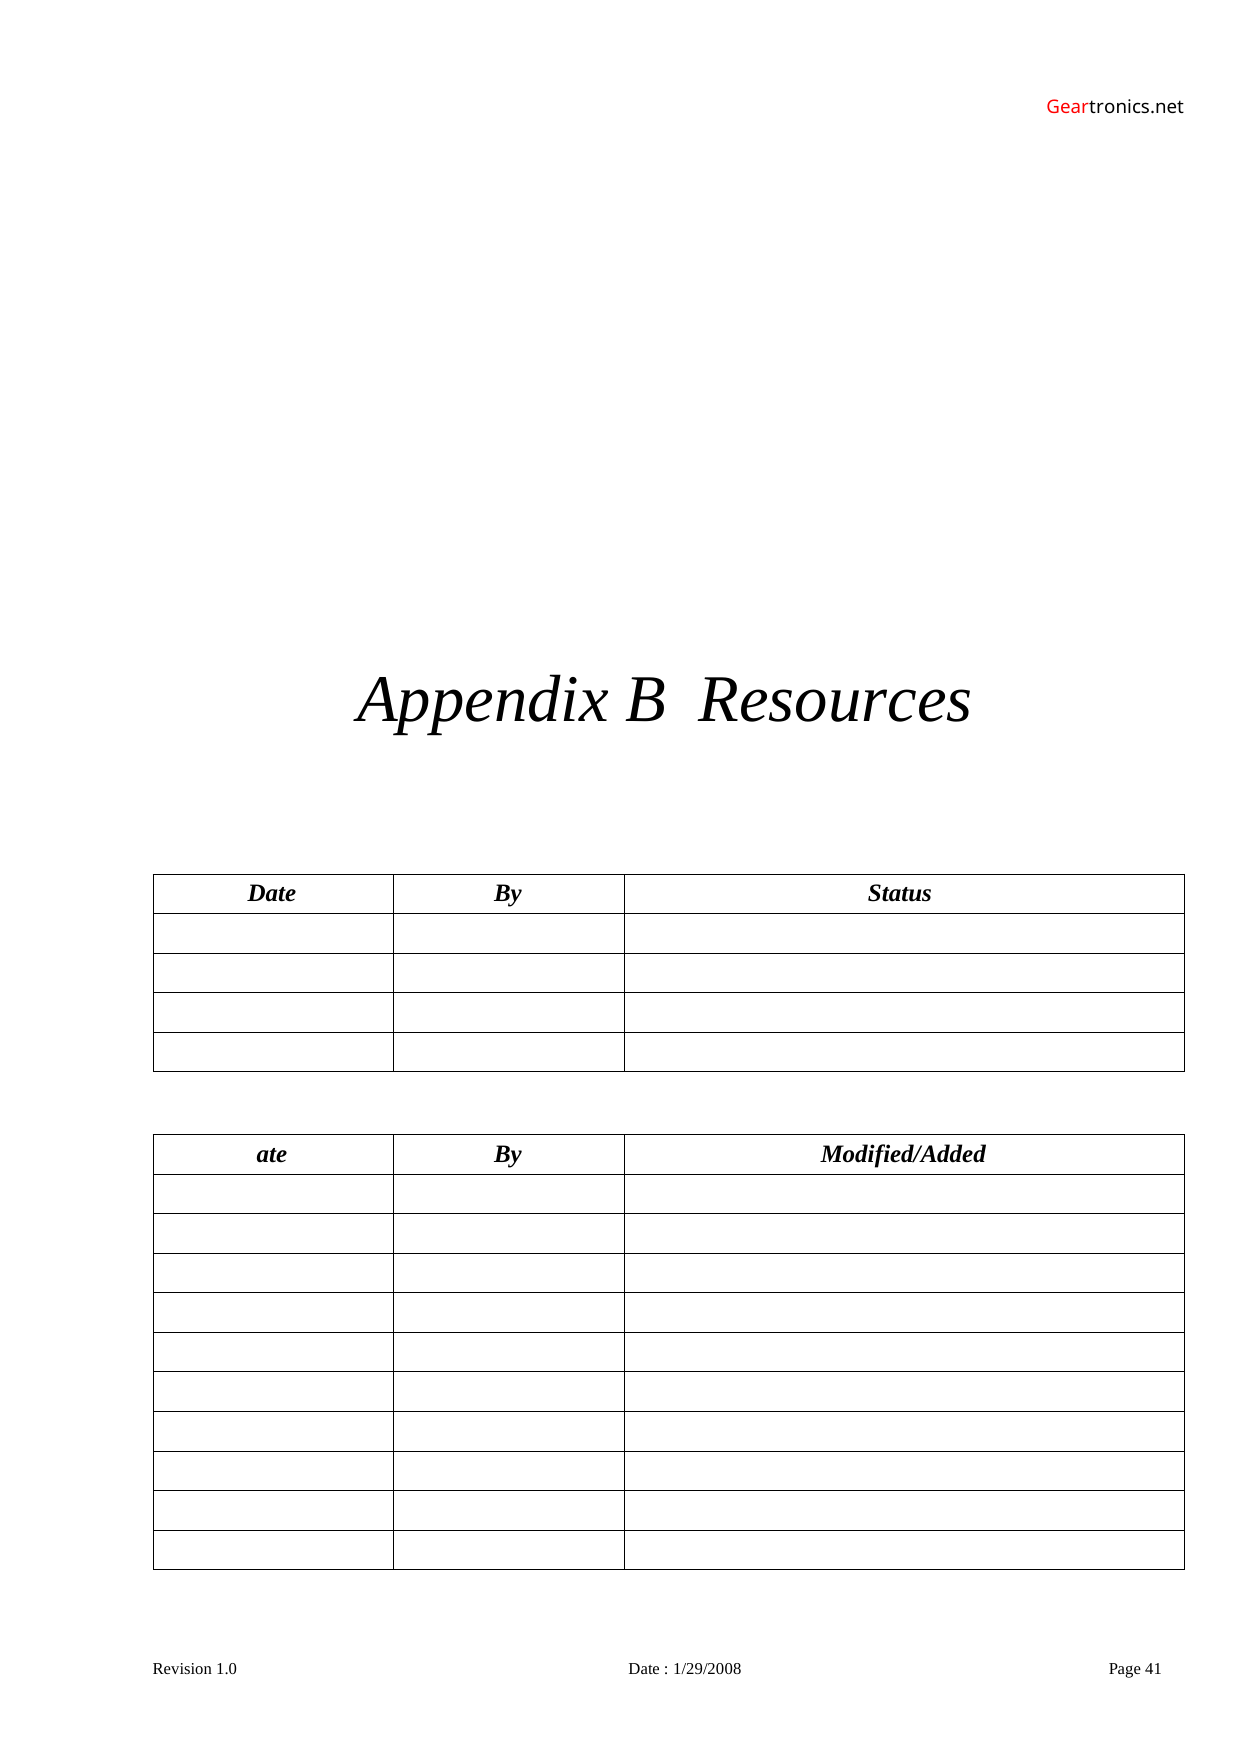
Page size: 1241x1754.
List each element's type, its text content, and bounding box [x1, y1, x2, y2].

text Appendix B Resources [152, 661, 1184, 735]
table_cell [154, 993, 393, 1032]
table_cell [394, 1293, 624, 1332]
table_cell [625, 954, 1184, 992]
table_cell [154, 1491, 393, 1530]
table_cell [625, 1175, 1184, 1213]
table_cell [625, 1412, 1184, 1451]
table_cell [154, 1033, 393, 1071]
table_cell [154, 1333, 393, 1371]
table_cell [394, 1531, 624, 1569]
table_cell [154, 1531, 393, 1569]
table_cell [394, 1412, 624, 1451]
table_header By [394, 1135, 624, 1174]
table_cell [394, 1452, 624, 1490]
table_cell [154, 1175, 393, 1213]
table_cell [625, 993, 1184, 1032]
table_cell [625, 1214, 1184, 1253]
table_cell [625, 914, 1184, 953]
table_cell [394, 1214, 624, 1253]
table_cell [394, 1254, 624, 1292]
table_cell [154, 1254, 393, 1292]
table_cell [394, 993, 624, 1032]
table_header ate [154, 1135, 393, 1174]
table_cell [154, 1214, 393, 1253]
table_cell [625, 1531, 1184, 1569]
table_cell [154, 954, 393, 992]
table_cell [394, 1491, 624, 1530]
table_cell [394, 1372, 624, 1411]
table_cell [625, 1293, 1184, 1332]
table_cell [625, 1254, 1184, 1292]
table_header Modified/Added [625, 1135, 1184, 1174]
table_cell [625, 1452, 1184, 1490]
table_cell [625, 1491, 1184, 1530]
table_cell [394, 954, 624, 992]
table_cell [394, 914, 624, 953]
table_cell [154, 1372, 393, 1411]
table_cell [154, 1412, 393, 1451]
table_cell [625, 1033, 1184, 1071]
table_cell [154, 1452, 393, 1490]
table_header Status [625, 875, 1184, 913]
table_header Date [154, 875, 393, 913]
table_cell [154, 914, 393, 953]
table_cell [625, 1333, 1184, 1371]
table_cell [154, 1293, 393, 1332]
table_cell [394, 1175, 624, 1213]
table_cell [394, 1033, 624, 1071]
table_cell [625, 1372, 1184, 1411]
table_header By [394, 875, 624, 913]
table_cell [394, 1333, 624, 1371]
